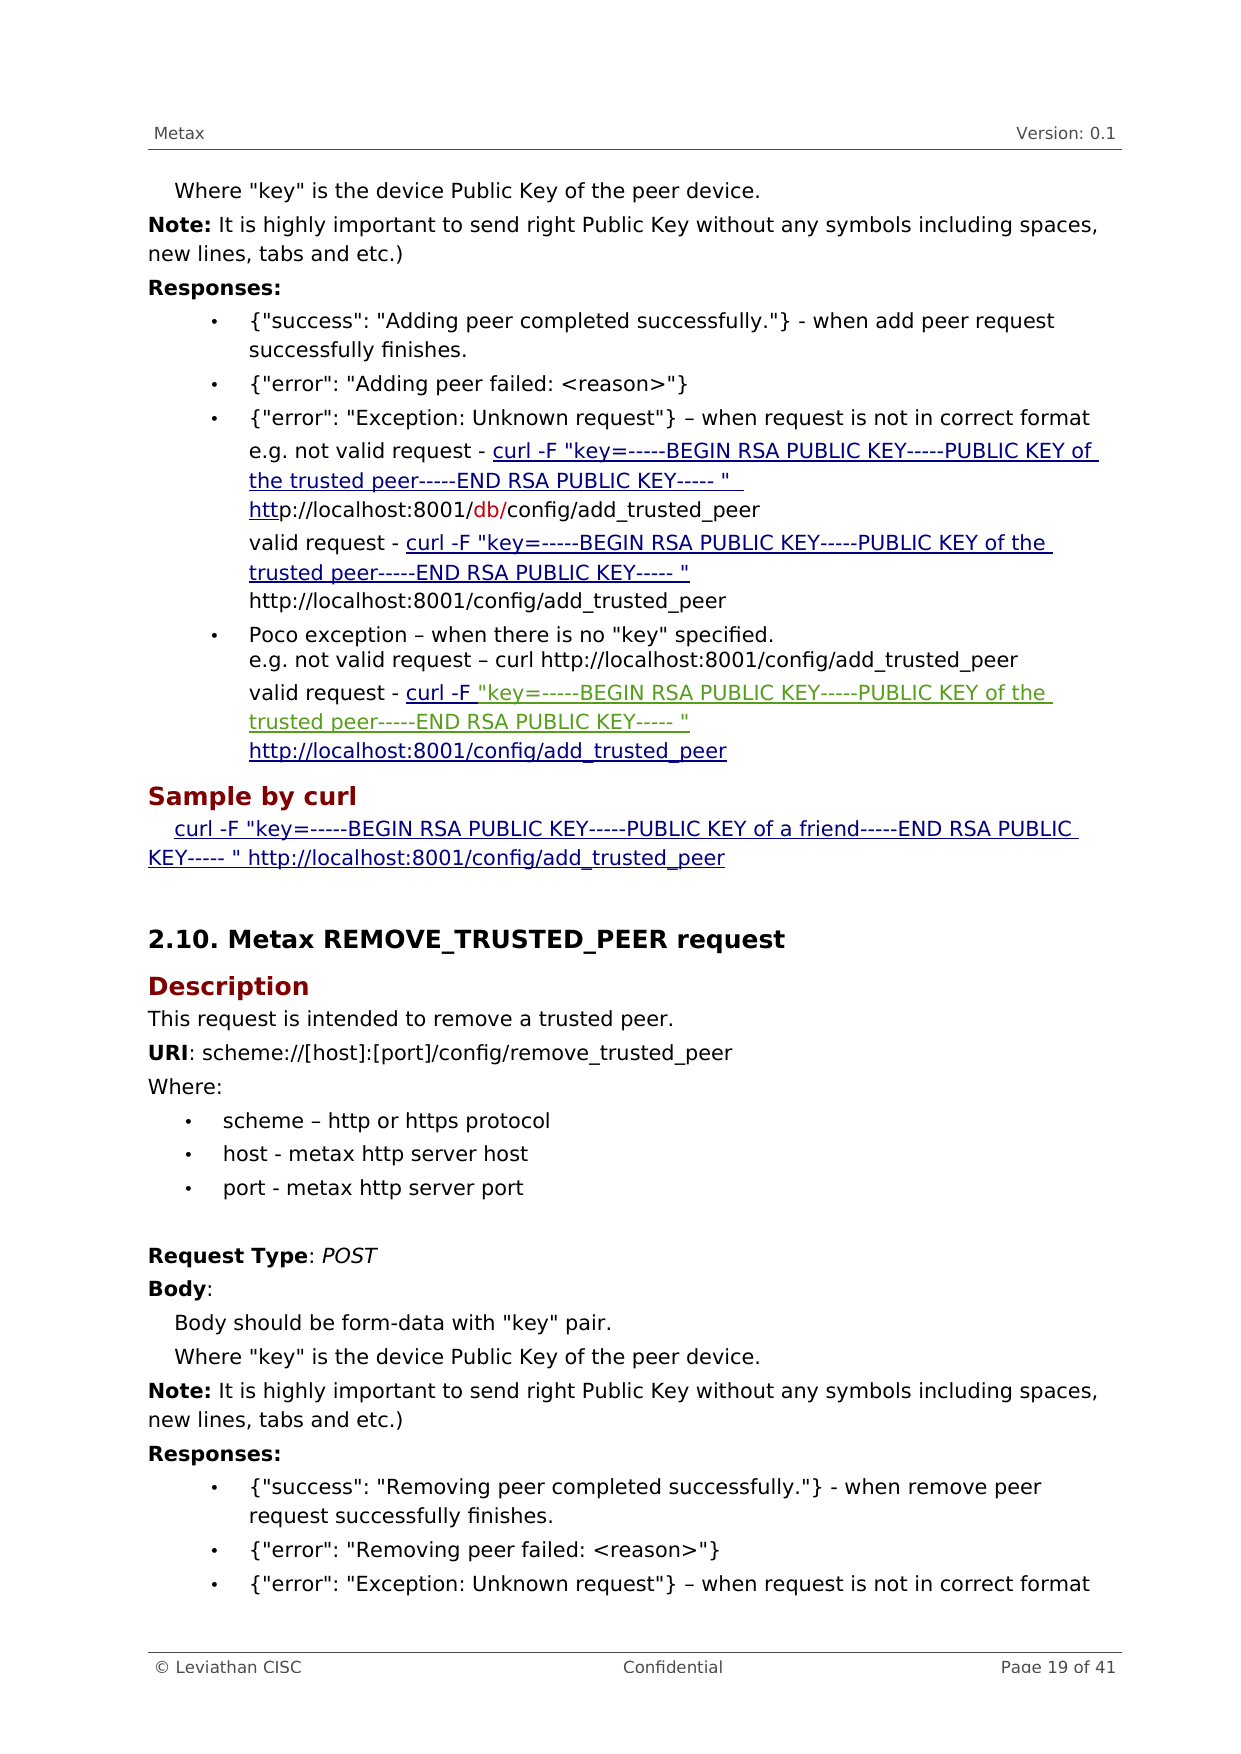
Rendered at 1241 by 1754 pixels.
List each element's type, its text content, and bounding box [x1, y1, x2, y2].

list {"error": "Adding peer failed: <reason>"} [211, 372, 1122, 396]
list Poco exception – when there is no "key" specified. [211, 623, 1122, 648]
text Where "key" is the device Public Key of the peer device. [148, 1345, 1122, 1369]
list port - metax http server port [185, 1176, 1122, 1201]
text curl -F "key=-----BEGIN RSA PUBLIC KEY-----PUBLIC KEY of a friend-----END RSA PUBLIC KEY----- " http://localhost:8001/config/add_trusted_peer [148, 817, 1122, 871]
text Responses: [148, 276, 1122, 300]
list e.g. not valid request – curl http://localhost:8001/config/add_trusted_peer [211, 648, 1122, 672]
list {"success": "Removing peer completed successfully."} - when remove peer request successfully finishes. [211, 1475, 1122, 1529]
text Request Type: POST [148, 1244, 1122, 1268]
text Body should be form-data with "key" pair. [148, 1311, 1122, 1336]
text Note: It is highly important to send right Public Key without any symbols including spaces, new lines, tabs and etc.) [148, 213, 1122, 266]
list host - metax http server host [185, 1142, 1122, 1167]
subtitle Description [148, 972, 1122, 1002]
list {"error": "Exception: Unknown request"} – when request is not in correct format [211, 1572, 1122, 1596]
text URI: scheme://[host]:[port]/config/remove_trusted_peer [148, 1041, 1122, 1066]
list valid request - curl -F "key=-----BEGIN RSA PUBLIC KEY-----PUBLIC KEY of the trusted peer-----END RSA PUBLIC KEY----- " http://localhost:8001/config/add_trusted_peer [211, 531, 1122, 614]
text Where: [148, 1075, 1122, 1099]
text Note: It is highly important to send right Public Key without any symbols including spaces, new lines, tabs and etc.) [148, 1379, 1122, 1432]
text This request is intended to remove a trusted peer. [148, 1007, 1122, 1032]
subtitle Metax REMOVE_TRUSTED_PEER request [148, 926, 1122, 955]
list scheme – http or https protocol [185, 1109, 1122, 1133]
text Body: [148, 1277, 1122, 1302]
text Responses: [148, 1442, 1122, 1466]
list valid request - curl -F "key=-----BEGIN RSA PUBLIC KEY-----PUBLIC KEY of the trusted peer-----END RSA PUBLIC KEY----- " http://localhost:8001/config/add_trusted_peer [211, 681, 1122, 764]
list {"error": "Exception: Unknown request"} – when request is not in correct format [211, 406, 1122, 430]
list {"success": "Adding peer completed successfully."} - when add peer request successfully finishes. [211, 309, 1122, 363]
text Where "key" is the device Public Key of the peer device. [148, 179, 1122, 203]
list {"error": "Removing peer failed: <reason>"} [211, 1538, 1122, 1562]
subtitle Sample by curl [148, 782, 1122, 811]
list e.g. not valid request - curl -F "key=-----BEGIN RSA PUBLIC KEY-----PUBLIC KEY of the trusted peer-----END RSA PUBLIC KEY----- " http://localhost:8001/db/config/add_trusted_peer [211, 439, 1122, 522]
